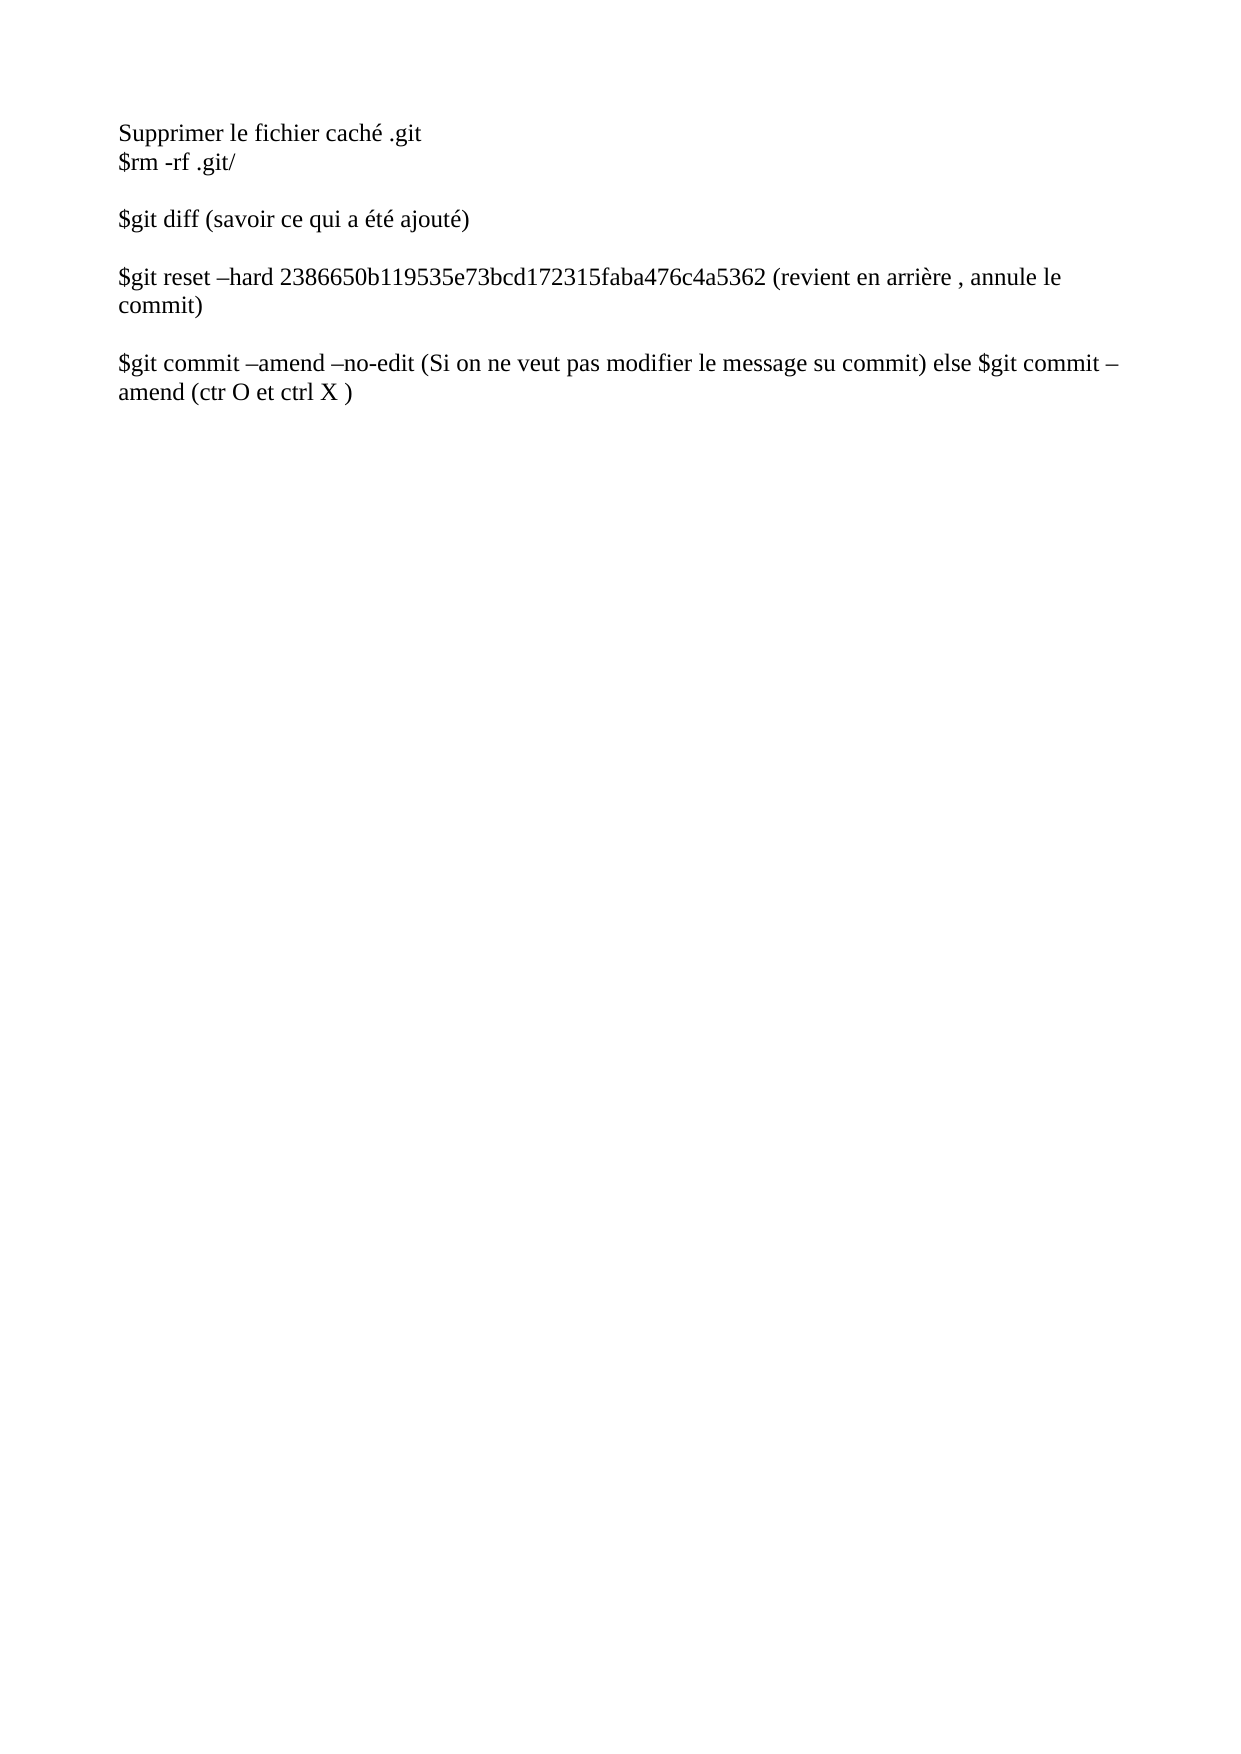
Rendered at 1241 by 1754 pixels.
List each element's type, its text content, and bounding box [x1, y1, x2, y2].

text $git diff (savoir ce qui a été ajouté) [118, 204, 1122, 233]
text $git commit –amend –no-edit (Si on ne veut pas modifier le message su commit) else $git commit –amend (ctr O et ctrl X ) [118, 348, 1122, 406]
text Supprimer le fichier caché .git [118, 118, 1122, 147]
text $git reset –hard 2386650b119535e73bcd172315faba476c4a5362 (revient en arrière , annule le commit) [118, 262, 1122, 319]
text $rm -rf .git/ [118, 147, 1122, 176]
